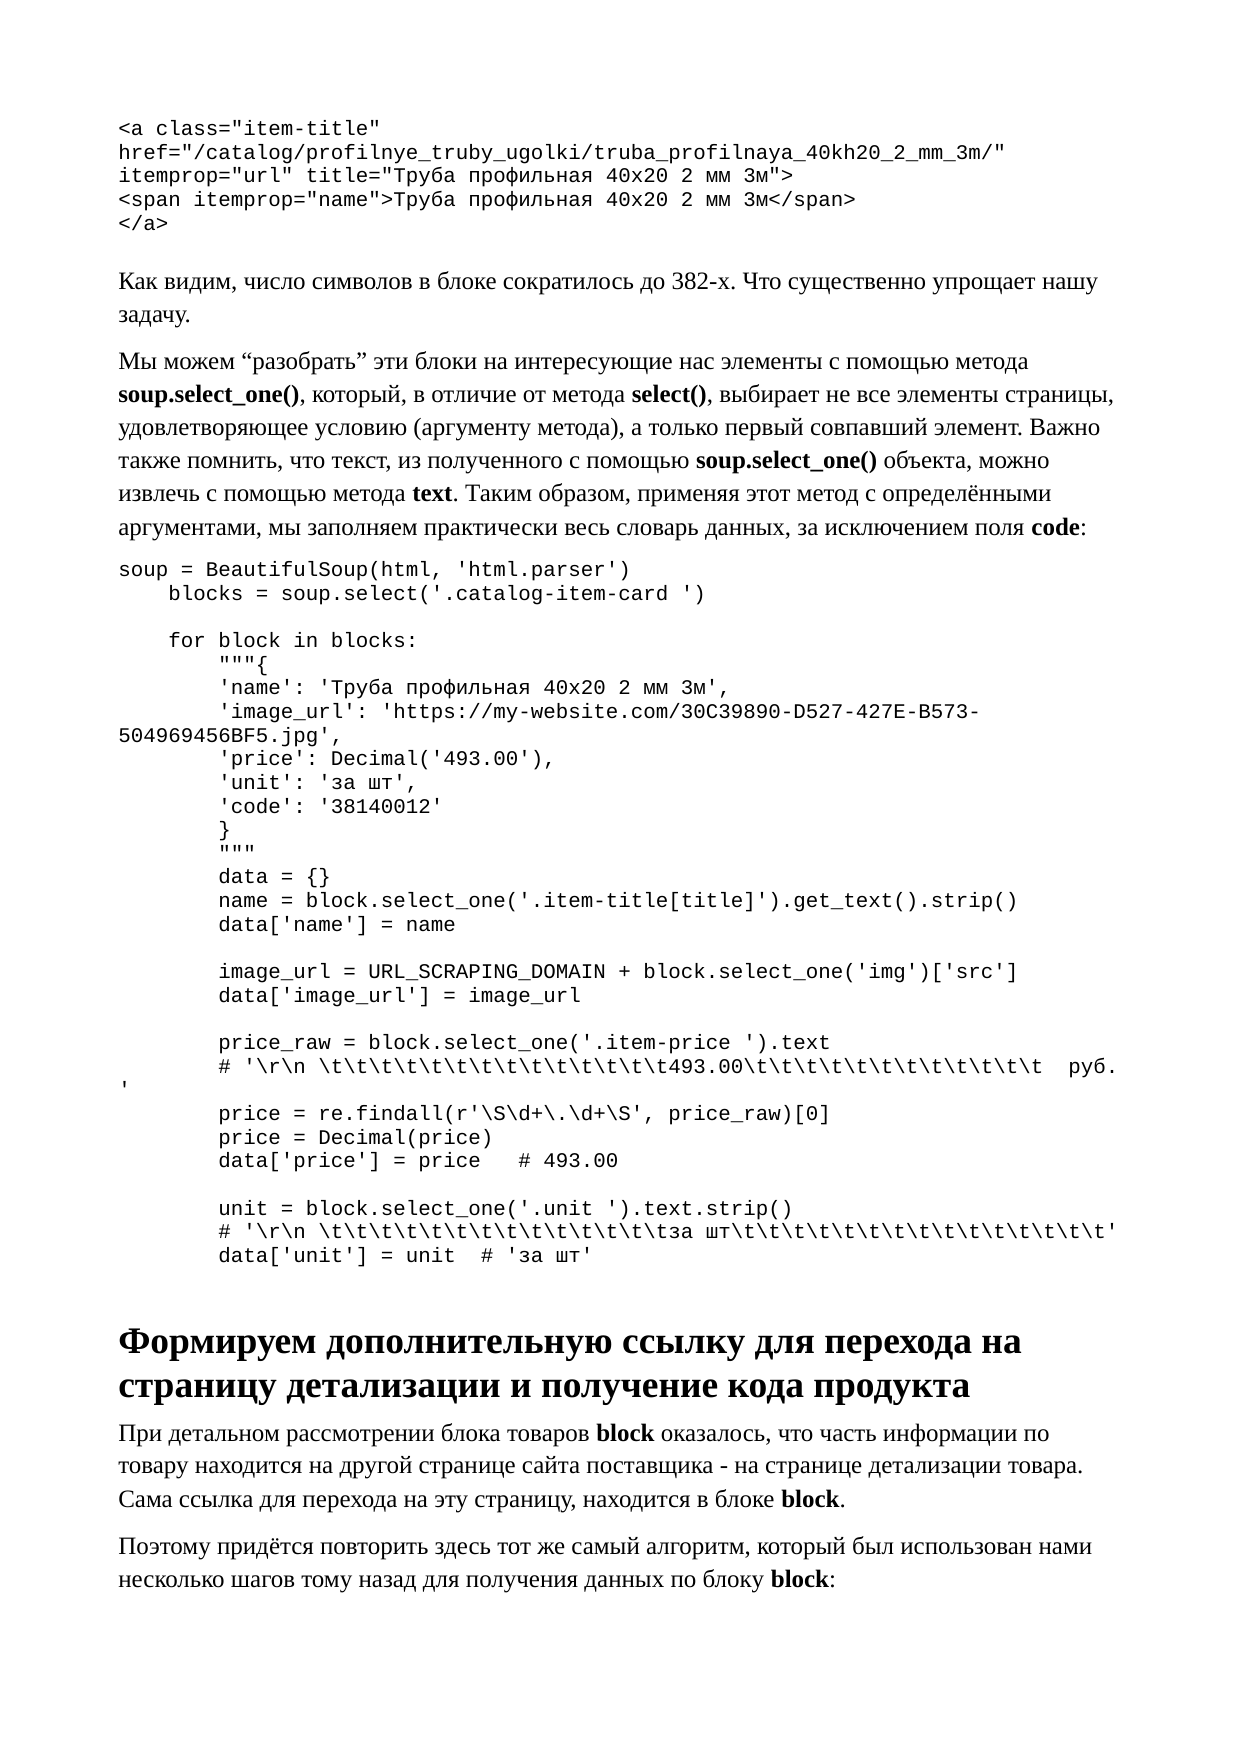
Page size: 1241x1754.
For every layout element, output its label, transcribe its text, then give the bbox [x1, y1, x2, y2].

text 'code': '38140012' [118, 796, 1122, 819]
text # '\r\n \t\t\t\t\t\t\t\t\t\t\t\t\t\t493.00\t\t\t\t\t\t\t\t\t\t\t\t руб. ' [118, 1056, 1122, 1103]
text <a class="item-title" href="/catalog/profilnye_truby_ugolki/truba_profilnaya_40kh20_2_mm_3m/" itemprop="url" title="Труба профильная 40х20 2 мм 3м"> [118, 118, 1122, 189]
text blocks = soup.select('.catalog-item-card ') [118, 583, 1122, 606]
text 'name': 'Труба профильная 40х20 2 мм 3м', [118, 677, 1122, 701]
text data = {} [118, 867, 1122, 890]
text """ [118, 843, 1122, 867]
text Как видим, число символов в блоке сократилось до 382-х. Что существенно упрощает нашу задачу. [118, 266, 1122, 328]
text Мы можем “разобрать” эти блоки на интересующие нас элементы с помощью метода soup.select_one(), который, в отличие от метода select(), выбирает не все элементы страницы, удовлетворяющее условию (аргументу метода), а только первый совпавший элемент. Важно также помнить, что текст, из полученного с помощью soup.select_one() объекта, можно извлечь с помощью метода text. Таким образом, применяя этот метод с определёнными аргументами, мы заполняем практически весь словарь данных, за исключением поля code: [118, 346, 1122, 540]
text <span itemprop="name">Труба профильная 40х20 2 мм 3м</span> [118, 189, 1122, 213]
subtitle Формируем дополнительную ссылку для перехода на страницу детализации и получение кода продукта [118, 1319, 1122, 1405]
text data['name'] = name [118, 914, 1122, 937]
text name = block.select_one('.item-title[title]').get_text().strip() [118, 890, 1122, 914]
text data['price'] = price # 493.00 [118, 1150, 1122, 1174]
text При детальном рассмотрении блока товаров block оказалось, что часть информации по товару находится на другой странице сайта поставщика - на странице детализации товара. Сама ссылка для перехода на эту страницу, находится в блоке block. [118, 1418, 1122, 1512]
text # '\r\n \t\t\t\t\t\t\t\t\t\t\t\t\t\tза шт\t\t\t\t\t\t\t\t\t\t\t\t\t\t\t' [118, 1221, 1122, 1245]
text price = re.findall(r'\S\d+\.\d+\S', price_raw)[0] [118, 1103, 1122, 1127]
text price_raw = block.select_one('.item-price ').text [118, 1032, 1122, 1056]
text } [118, 819, 1122, 843]
text image_url = URL_SCRAPING_DOMAIN + block.select_one('img')['src'] [118, 961, 1122, 985]
text 'image_url': 'https://my-website.com/30C39890-D527-427E-B573-504969456BF5.jpg', [118, 701, 1122, 748]
text data['image_url'] = image_url [118, 985, 1122, 1008]
text Поэтому придётся повторить здесь тот же самый алгоритм, который был использован нами несколько шагов тому назад для получения данных по блоку block: [118, 1531, 1122, 1593]
text for block in blocks: [118, 630, 1122, 654]
text data['unit'] = unit # 'за шт' [118, 1245, 1122, 1268]
text unit = block.select_one('.unit ').text.strip() [118, 1198, 1122, 1221]
text </a> [118, 213, 1122, 236]
text 'unit': 'за шт', [118, 772, 1122, 796]
text """{ [118, 654, 1122, 677]
text price = Decimal(price) [118, 1127, 1122, 1150]
text 'price': Decimal('493.00'), [118, 748, 1122, 772]
text soup = BeautifulSoup(html, 'html.parser') [118, 559, 1122, 583]
